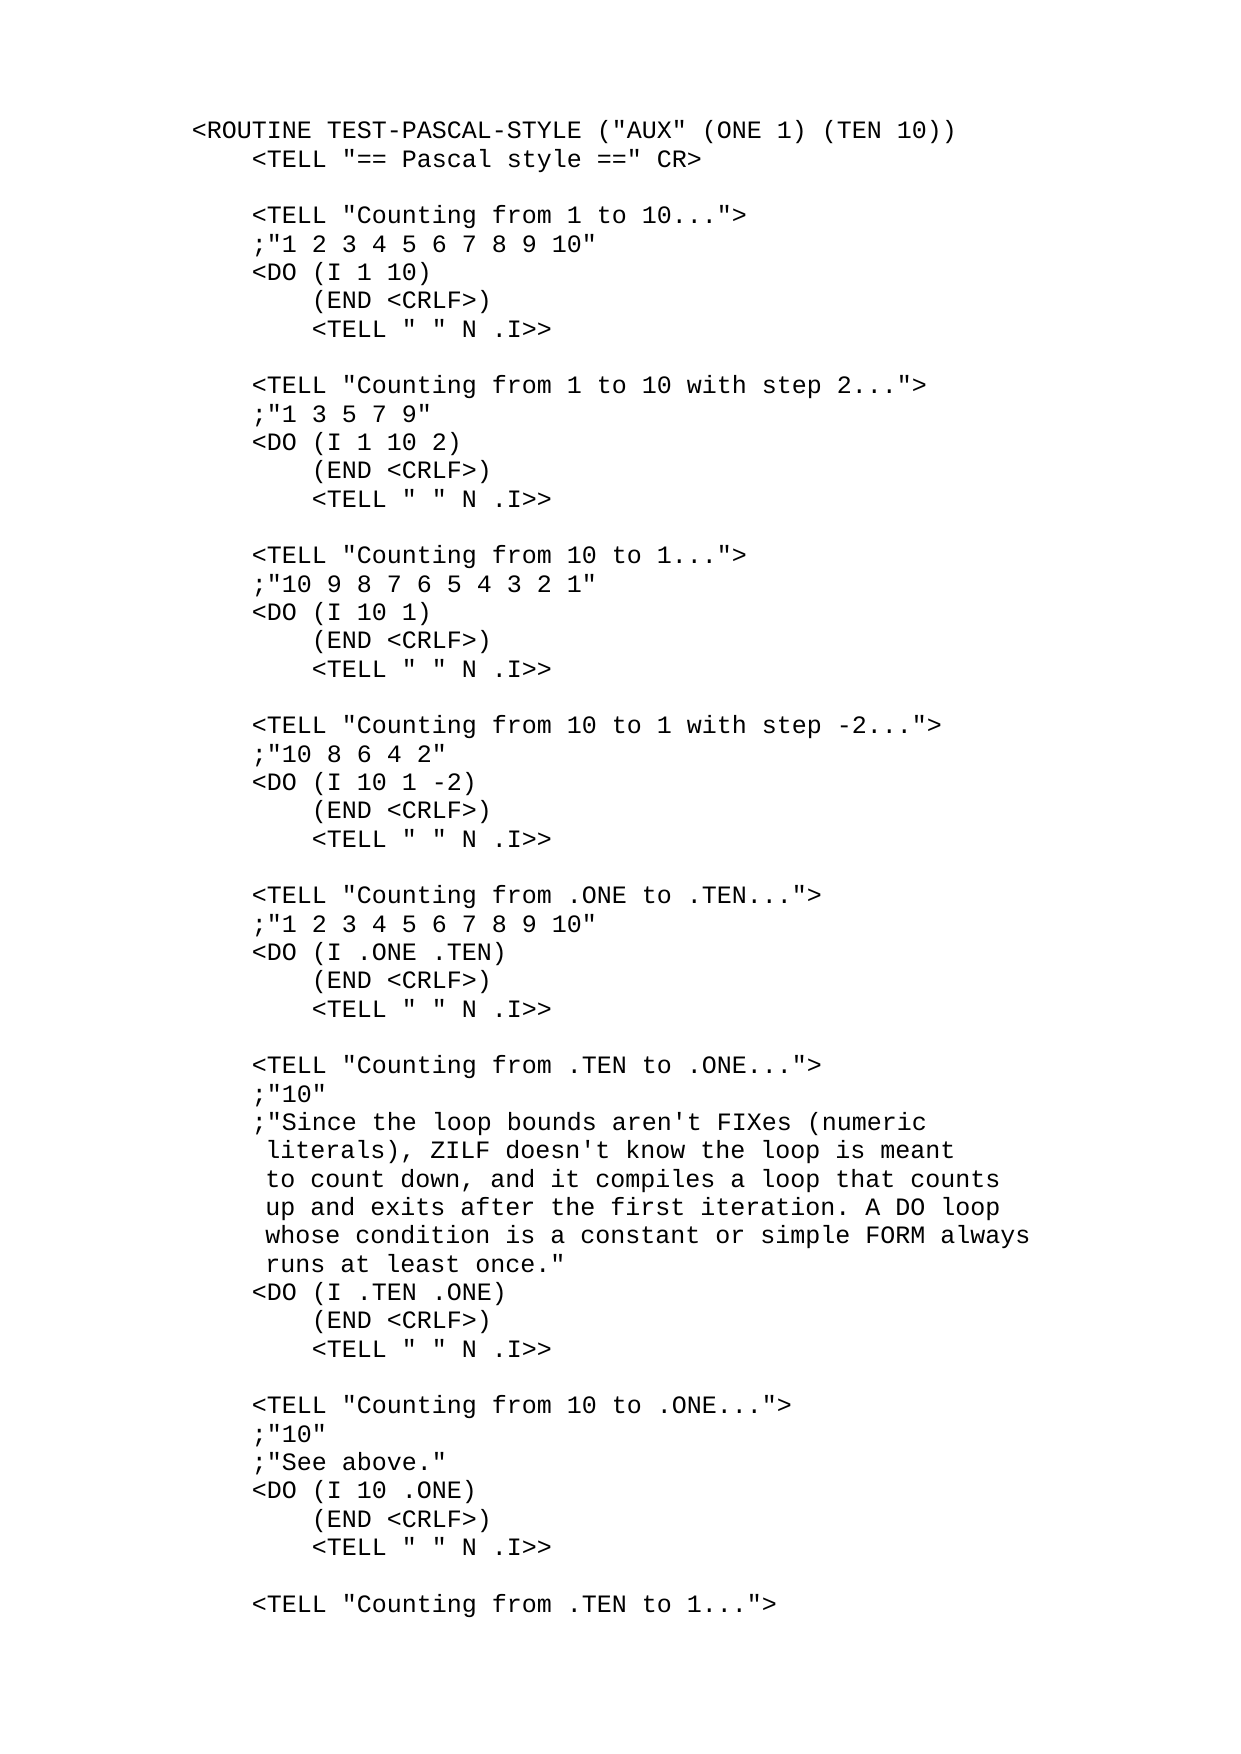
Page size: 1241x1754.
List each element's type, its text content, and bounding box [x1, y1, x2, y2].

text <ROUTINE TEST-PASCAL-STYLE ("AUX" (ONE 1) (TEN 10)) <TELL "== Pascal style ==" CR> <TELL "Counting from 1 to 10..."> ;"1 2 3 4 5 6 7 8 9 10" <DO (I 1 10) (END <CRLF>) <TELL " " N .I>> <TELL "Counting from 1 to 10 with step 2..."> ;"1 3 5 7 9" <DO (I 1 10 2) (END <CRLF>) <TELL " " N .I>> <TELL "Counting from 10 to 1..."> ;"10 9 8 7 6 5 4 3 2 1" <DO (I 10 1) (END <CRLF>) <TELL " " N .I>> <TELL "Counting from 10 to 1 with step -2..."> ;"10 8 6 4 2" <DO (I 10 1 -2) (END <CRLF>) <TELL " " N .I>> <TELL "Counting from .ONE to .TEN..."> ;"1 2 3 4 5 6 7 8 9 10" <DO (I .ONE .TEN) (END <CRLF>) <TELL " " N .I>> <TELL "Counting from .TEN to .ONE..."> ;"10" ;"Since the loop bounds aren't FIXes (numeric literals), ZILF doesn't know the loop is meant to count down, and it compiles a loop that counts up and exits after the first iteration. A DO loop whose condition is a constant or simple FORM always runs at least once." <DO (I .TEN .ONE) (END <CRLF>) <TELL " " N .I>> <TELL "Counting from 10 to .ONE..."> ;"10" ;"See above." <DO (I 10 .ONE) (END <CRLF>) <TELL " " N .I>> <TELL "Counting from .TEN to 1..."> [192, 118, 1122, 1620]
